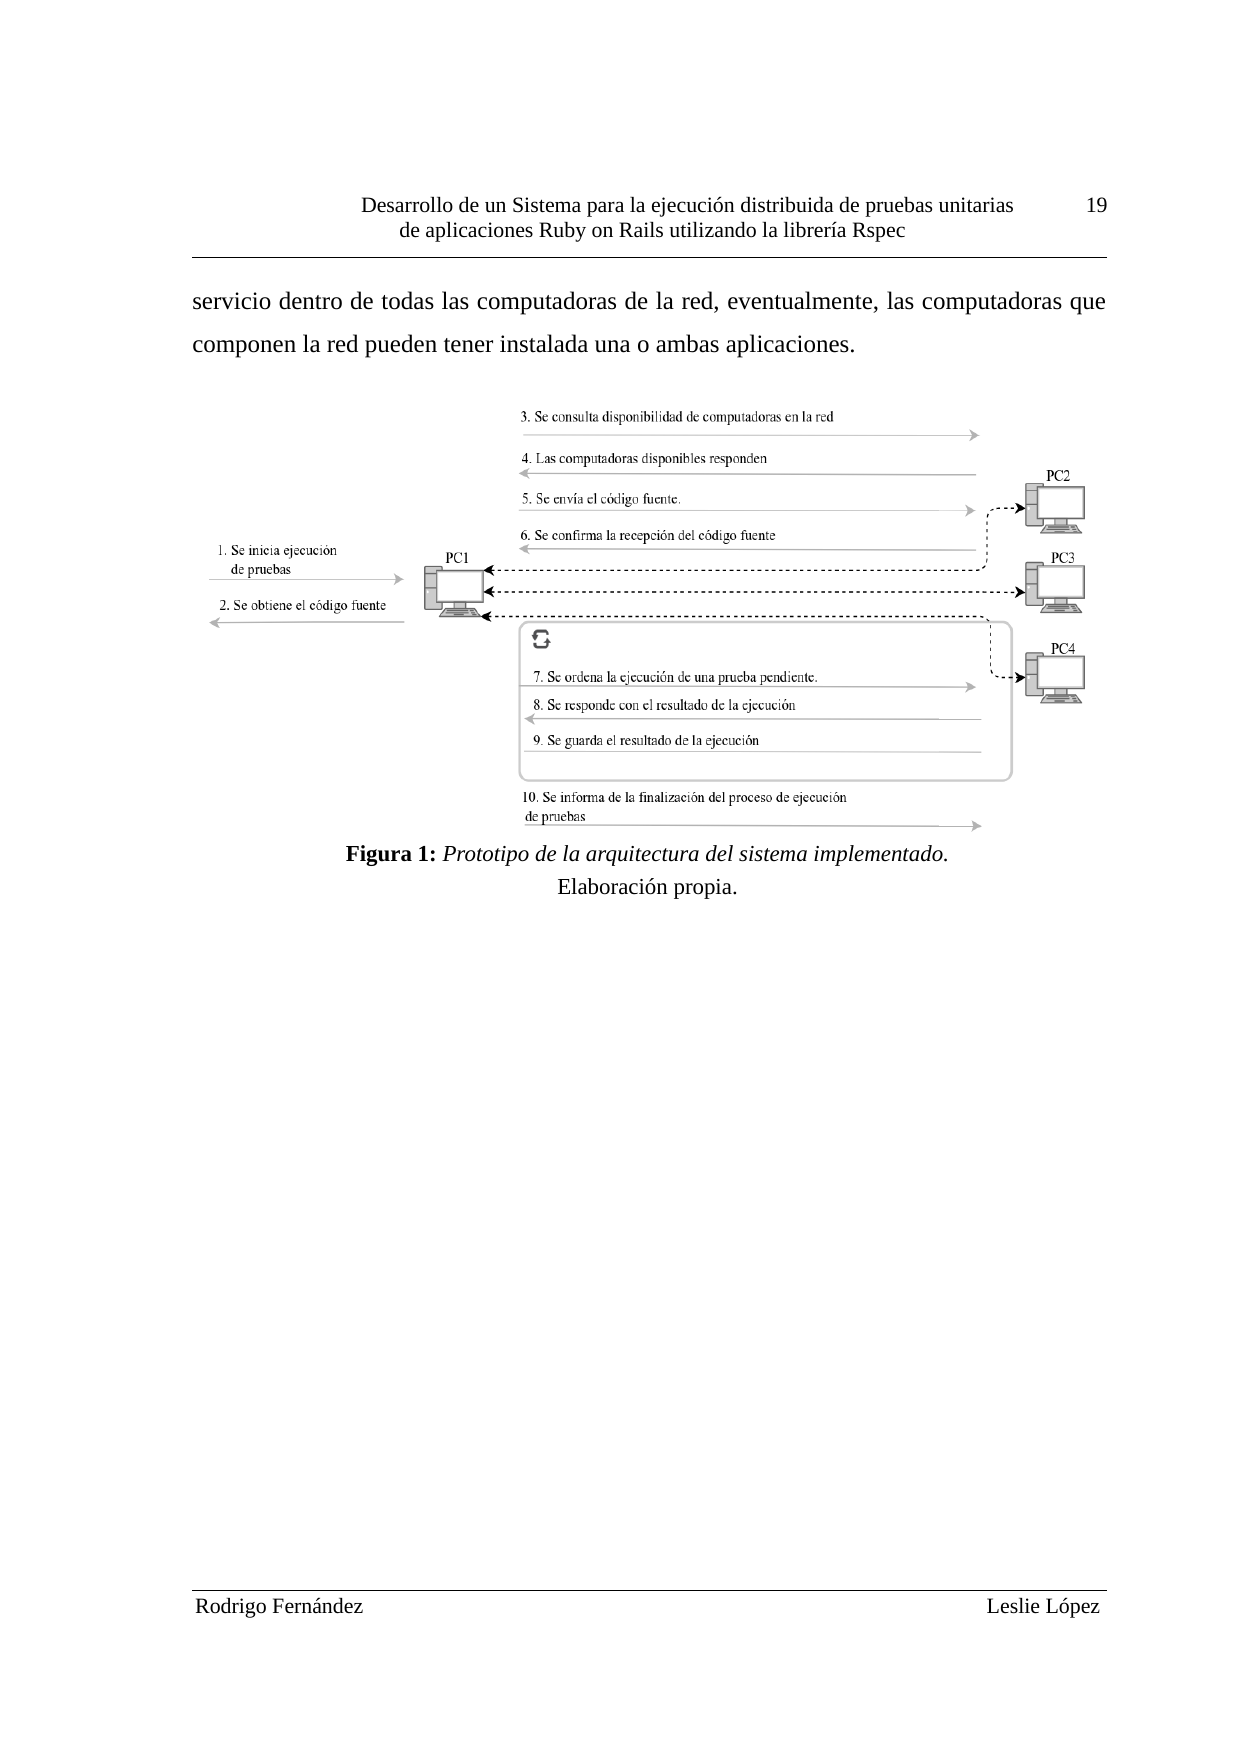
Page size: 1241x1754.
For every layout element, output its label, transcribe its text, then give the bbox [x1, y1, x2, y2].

text Elaboración propia. [199, 873, 1096, 899]
picture [198, 387, 1096, 841]
text Figura 1: Prototipo de la arquitectura del sistema implementado. [199, 841, 1096, 867]
text El Sistema estará compuesto por dos aplicaciones, la primera aplicación a la que se denominará Aplicación Coordinadora, se encargará de coordinar el proceso de ejecución de las pruebas, y mostrar los resultados, la segunda aplicación a la que se denominará Aplicación Asistente, será un servicio en segundo plano que se encargará de la ejecución de las pruebas bajo las órdenes de la Aplicación Coordinadora. Para que un desarrollador pueda iniciar la ejecución de sus pruebas, deberá tener instalado la Aplicación Coordinadora. En la Figura 1 se presenta una arquitectura compuesta por cuatro computadoras, la Aplicación Coordinadora instalada en PC1 coordinará la ejecución de las pruebas, comunicándose con las Aplicaciones Asistentes, las cuales estarán ejecutándose como un servicio dentro de todas las computadoras de la red, eventualmente, las computadoras que componen la red pueden tener instalada una o ambas aplicaciones. [192, 286, 1107, 358]
